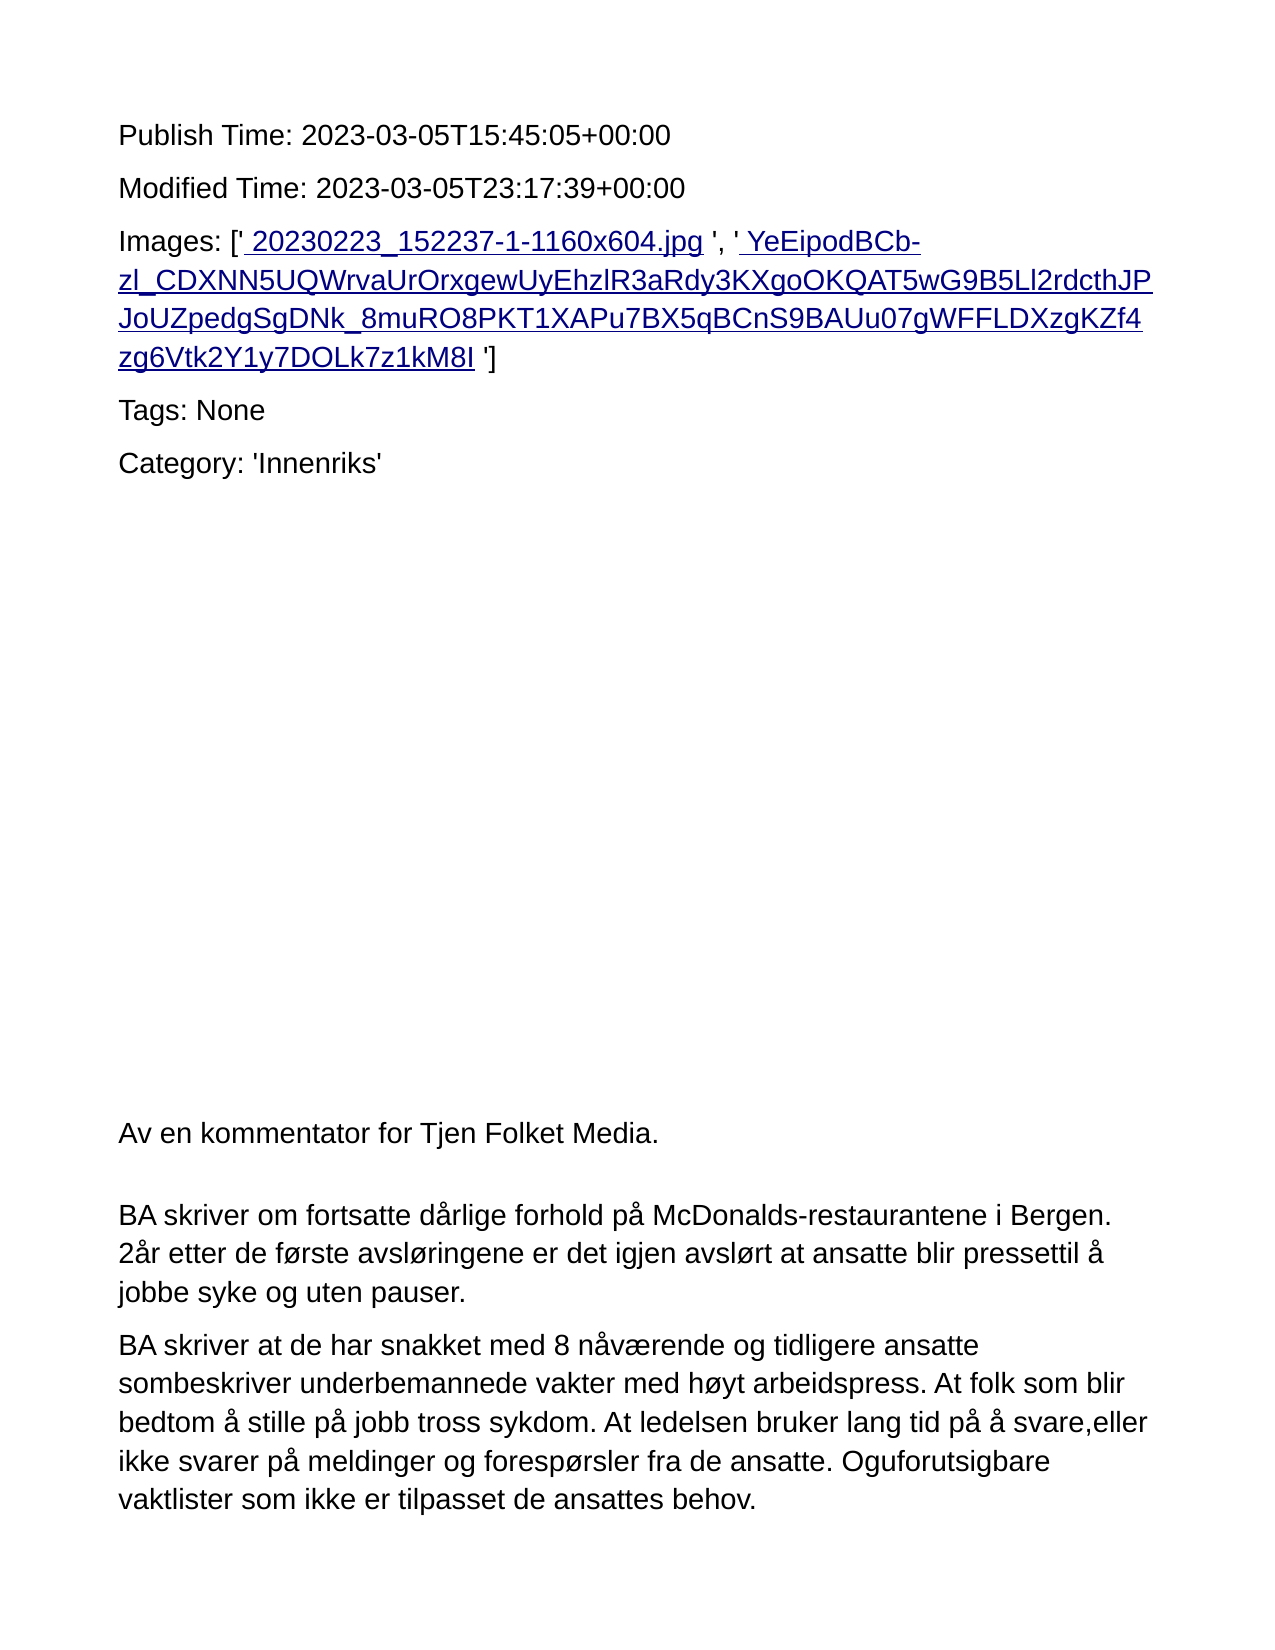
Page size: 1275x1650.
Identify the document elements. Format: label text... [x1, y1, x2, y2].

text Modified Time: 2023-03-05T23:17:39+00:00 [118, 171, 1157, 205]
text Images: [' 20230223_152237-1-1160x604.jpg ', ' YeEipodBCb-zl_CDXNN5UQWrvaUrOrxgewUyEhzlR3aRdy3KXgoOKQAT5wG9B5Ll2rdcthJPJoUZpedgSgDNk_8muRO8PKT1XAPu7BX5qBCnS9BAUu07gWFFLDXzgKZf4zg6Vtk2Y1y7DOLk7z1kM8I '] [118, 224, 1157, 373]
text BA skriver om fortsatte dårlige forhold på McDonalds-restaurantene i Bergen. 2år etter de første avsløringene er det igjen avslørt at ansatte blir pressettil å jobbe syke og uten pauser. [118, 1198, 1157, 1308]
text BA skriver at de har snakket med 8 nåværende og tidligere ansatte sombeskriver underbemannede vakter med høyt arbeidspress. At folk som blir bedtom å stille på jobb tross sykdom. At ledelsen bruker lang tid på å svare,eller ikke svarer på meldinger og forespørsler fra de ansatte. Oguforutsigbare vaktlister som ikke er tilpasset de ansattes behov. [118, 1328, 1157, 1516]
text Publish Time: 2023-03-05T15:45:05+00:00 [118, 118, 1157, 152]
text Tags: None [118, 393, 1157, 427]
text Av en kommentator for Tjen Folket Media. [118, 1116, 1157, 1149]
text Category: 'Innenriks' [118, 446, 1157, 480]
